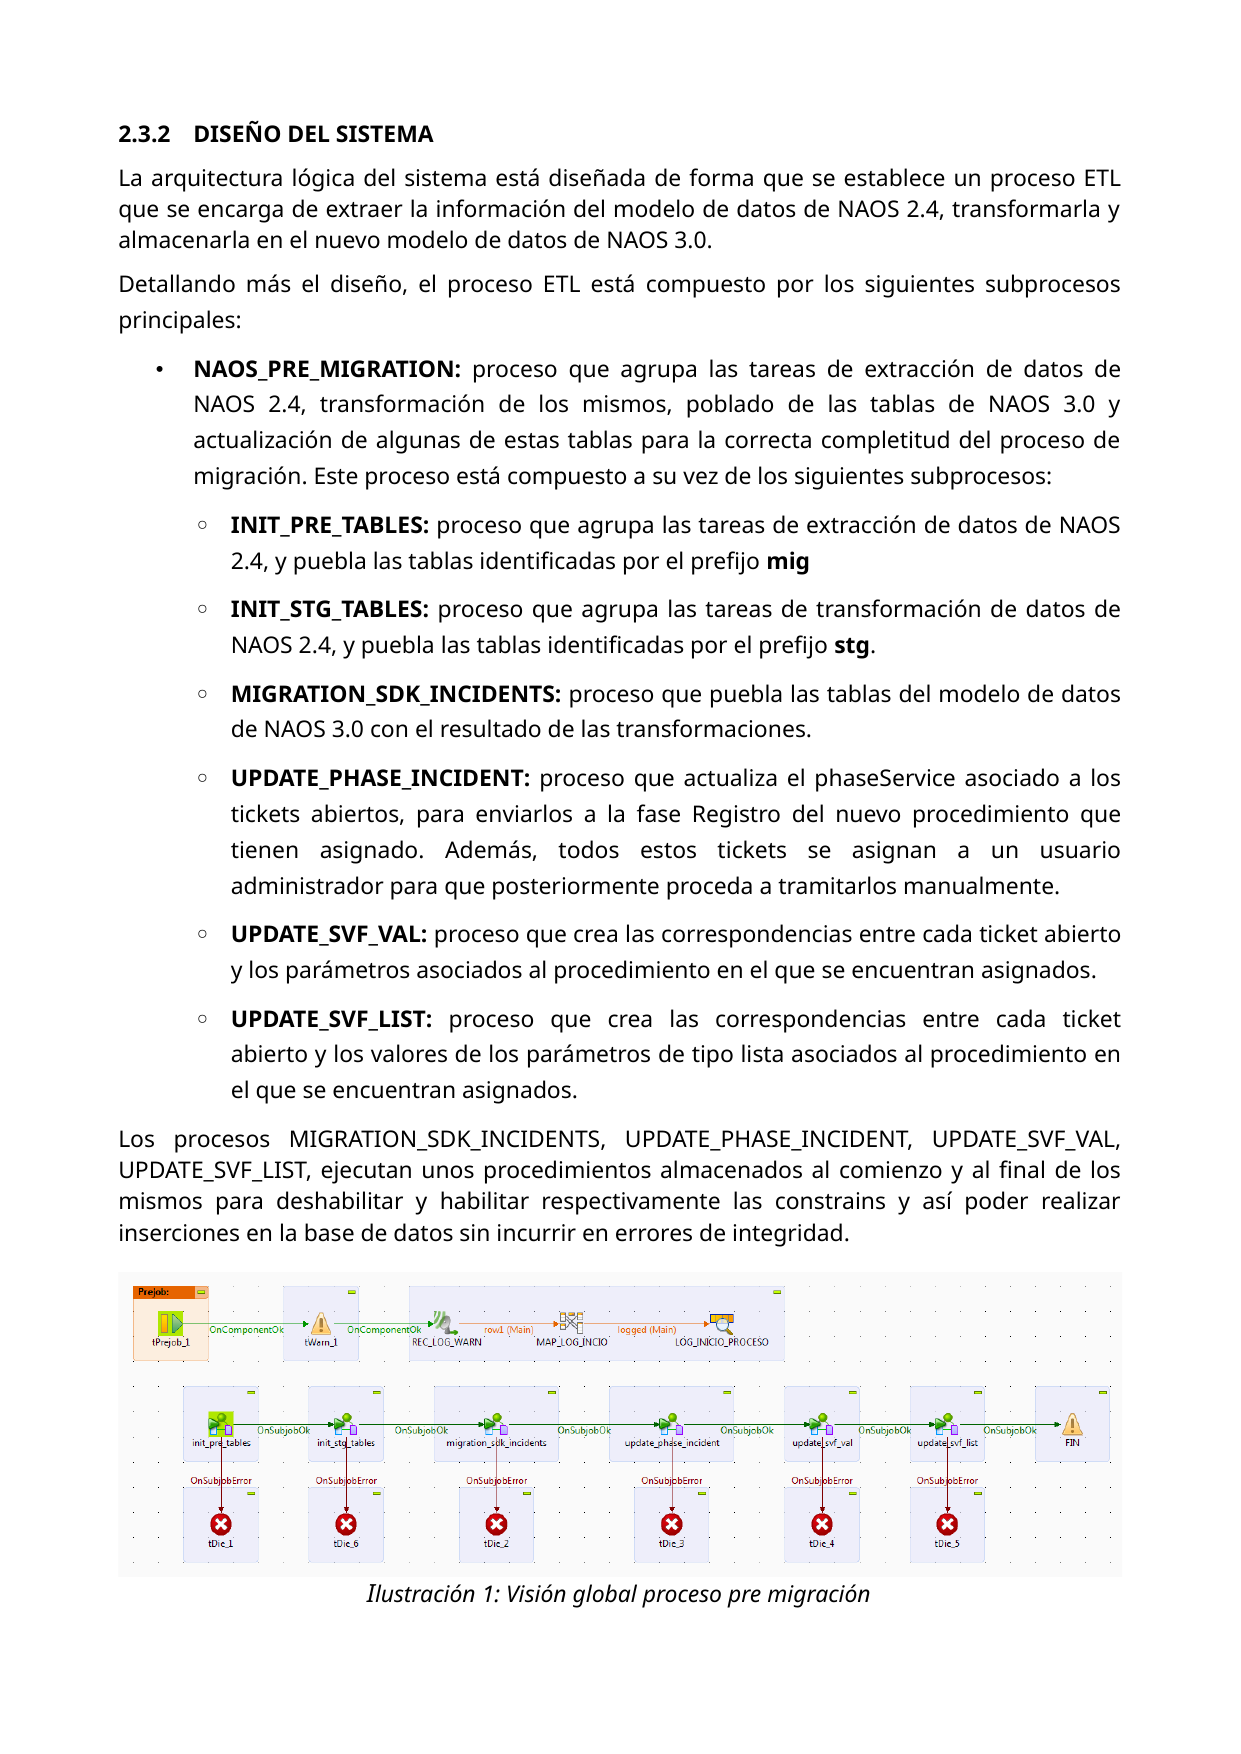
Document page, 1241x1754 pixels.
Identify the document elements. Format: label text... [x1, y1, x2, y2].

list NAOS_PRE_MIGRATION: proceso que agrupa las tareas de extracción de datos de NAOS 2.4, transformación de los mismos, poblado de las tablas de NAOS 3.0 y actualización de algunas de estas tablas para la correcta completitud del proceso de migración. Este proceso está compuesto a su vez de los siguientes subprocesos: [156, 352, 1122, 492]
list MIGRATION_SDK_INCIDENTS: proceso que puebla las tablas del modelo de datos de NAOS 3.0 con el resultado de las transformaciones. [193, 677, 1122, 745]
text La arquitectura lógica del sistema está diseñada de forma que se establece un proceso ETL que se encarga de extraer la información del modelo de datos de NAOS 2.4, transformarla y almacenarla en el nuevo modelo de datos de NAOS 3.0. [118, 162, 1122, 256]
text Ilustración 1: Visión global proceso pre migración [118, 1577, 1122, 1610]
text Los procesos MIGRATION_SDK_INCIDENTS, UPDATE_PHASE_INCIDENT, UPDATE_SVF_VAL, UPDATE_SVF_LIST, ejecutan unos procedimientos almacenados al comienzo y al final de los mismos para deshabilitar y habilitar respectivamente las constrains y así poder realizar inserciones en la base de datos sin incurrir en errores de integridad. [118, 1123, 1122, 1248]
list UPDATE_PHASE_INCIDENT: proceso que actualiza el phaseService asociado a los tickets abiertos, para enviarlos a la fase Registro del nuevo procedimiento que tienen asignado. Además, todos estos tickets se asignan a un usuario administrador para que posteriormente proceda a tramitarlos manualmente. [193, 762, 1122, 901]
list UPDATE_SVF_LIST: proceso que crea las correspondencias entre cada ticket abierto y los valores de los parámetros de tipo lista asociados al procedimiento en el que se encuentran asignados. [193, 1002, 1122, 1106]
list INIT_PRE_TABLES: proceso que agrupa las tareas de extracción de datos de NAOS 2.4, y puebla las tablas identificadas por el prefijo mig [193, 509, 1122, 576]
subtitle DISEÑO DEL SISTEMA [118, 118, 1122, 149]
list UPDATE_SVF_VAL: proceso que crea las correspondencias entre cada ticket abierto y los parámetros asociados al procedimiento en el que se encuentran asignados. [193, 918, 1122, 985]
text Detallando más el diseño, el proceso ETL está compuesto por los siguientes subprocesos principales: [118, 268, 1122, 335]
list INIT_STG_TABLES: proceso que agrupa las tareas de transformación de datos de NAOS 2.4, y puebla las tablas identificadas por el prefijo stg. [193, 593, 1122, 660]
picture [118, 1272, 1123, 1577]
